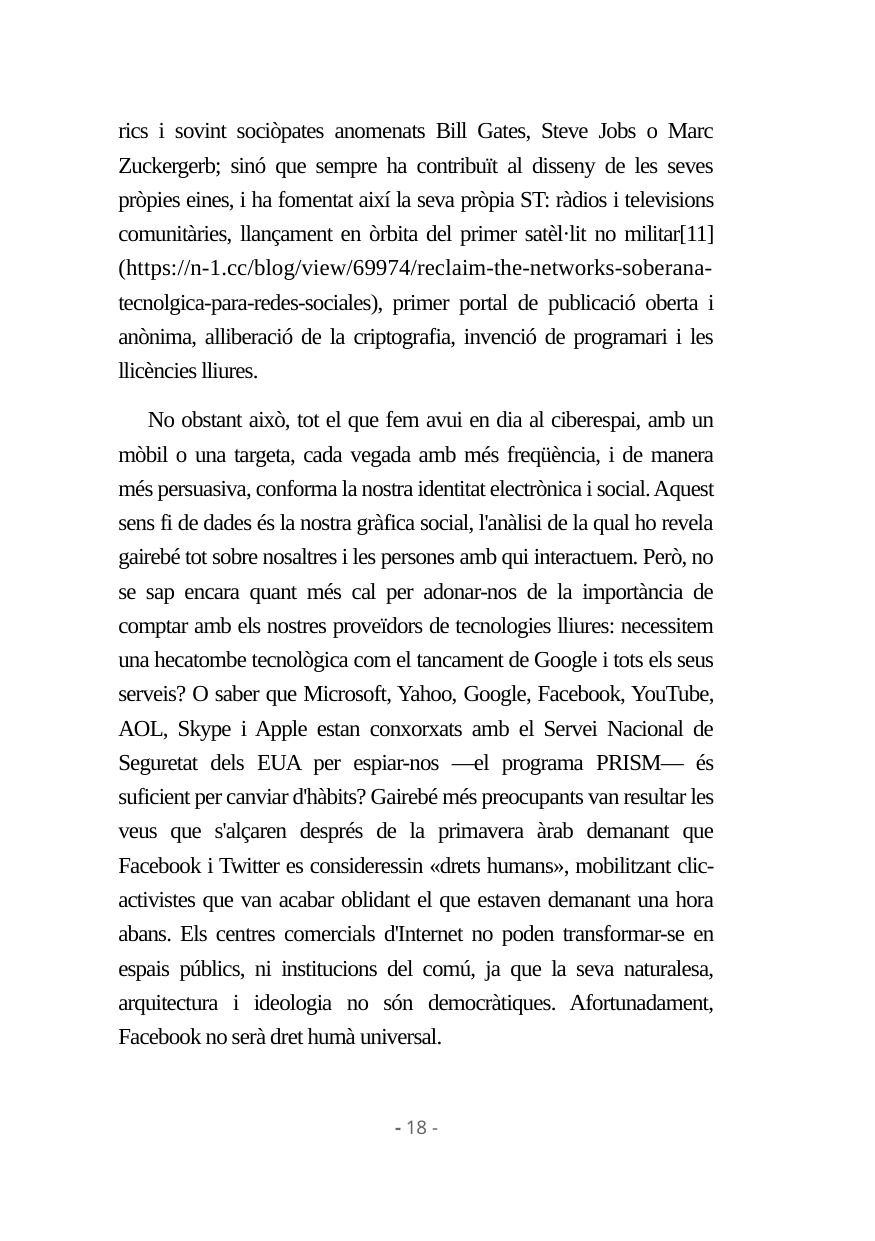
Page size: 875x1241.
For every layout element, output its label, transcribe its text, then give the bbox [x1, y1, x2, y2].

text No obstant això, tot el que fem avui en dia al ciberespai, amb un mòbil o una targeta, cada vegada amb més freqüència, i de manera més persuasiva, conforma la nostra identitat electrònica i social. Aquest sens fi de dades és la nostra gràfica social, l'anàlisi de la qual ho revela gairebé tot sobre nosaltres i les persones amb qui interactuem. Però, no se sap encara quant més cal per adonar-nos de la importància de comptar amb els nostres proveïdors de tecnologies lliures: necessitem una hecatombe tecnològica com el tancament de Google i tots els seus serveis? O saber que Microsoft, Yahoo, Google, Facebook, YouTube, AOL, Skype i Apple estan conxorxats amb el Servei Nacional de Seguretat dels EUA per espiar-nos —el programa PRISM— és suficient per canviar d'hàbits? Gairebé més preocupants van resultar les veus que s'alçaren després de la primavera àrab demanant que Facebook i Twitter es consideressin «drets humans», mobilitzant clic-activistes que van acabar oblidant el que estaven demanant una hora abans. Els centres comercials d'Internet no poden transformar-se en espais públics, ni institucions del comú, ja que la seva naturalesa, arquitectura i ideologia no són democràtiques. Afortunadament, Facebook no serà dret humà universal. [118, 400, 714, 1051]
text rics i sovint sociòpates anomenats Bill Gates, Steve Jobs o Marc Zuckergerb; sinó que sempre ha contribuït al disseny de les seves pròpies eines, i ha fomentat així la seva pròpia ST: ràdios i televisions comunitàries, llançament en òrbita del primer satèl·lit no militar[11](https://n-1.cc/blog/view/69974/reclaim-the-networks-soberana-tecnolgica-para-redes-sociales), primer portal de publicació oberta i anònima, alliberació de la criptografia, invenció de programari i les llicències lliures. [118, 111, 714, 386]
